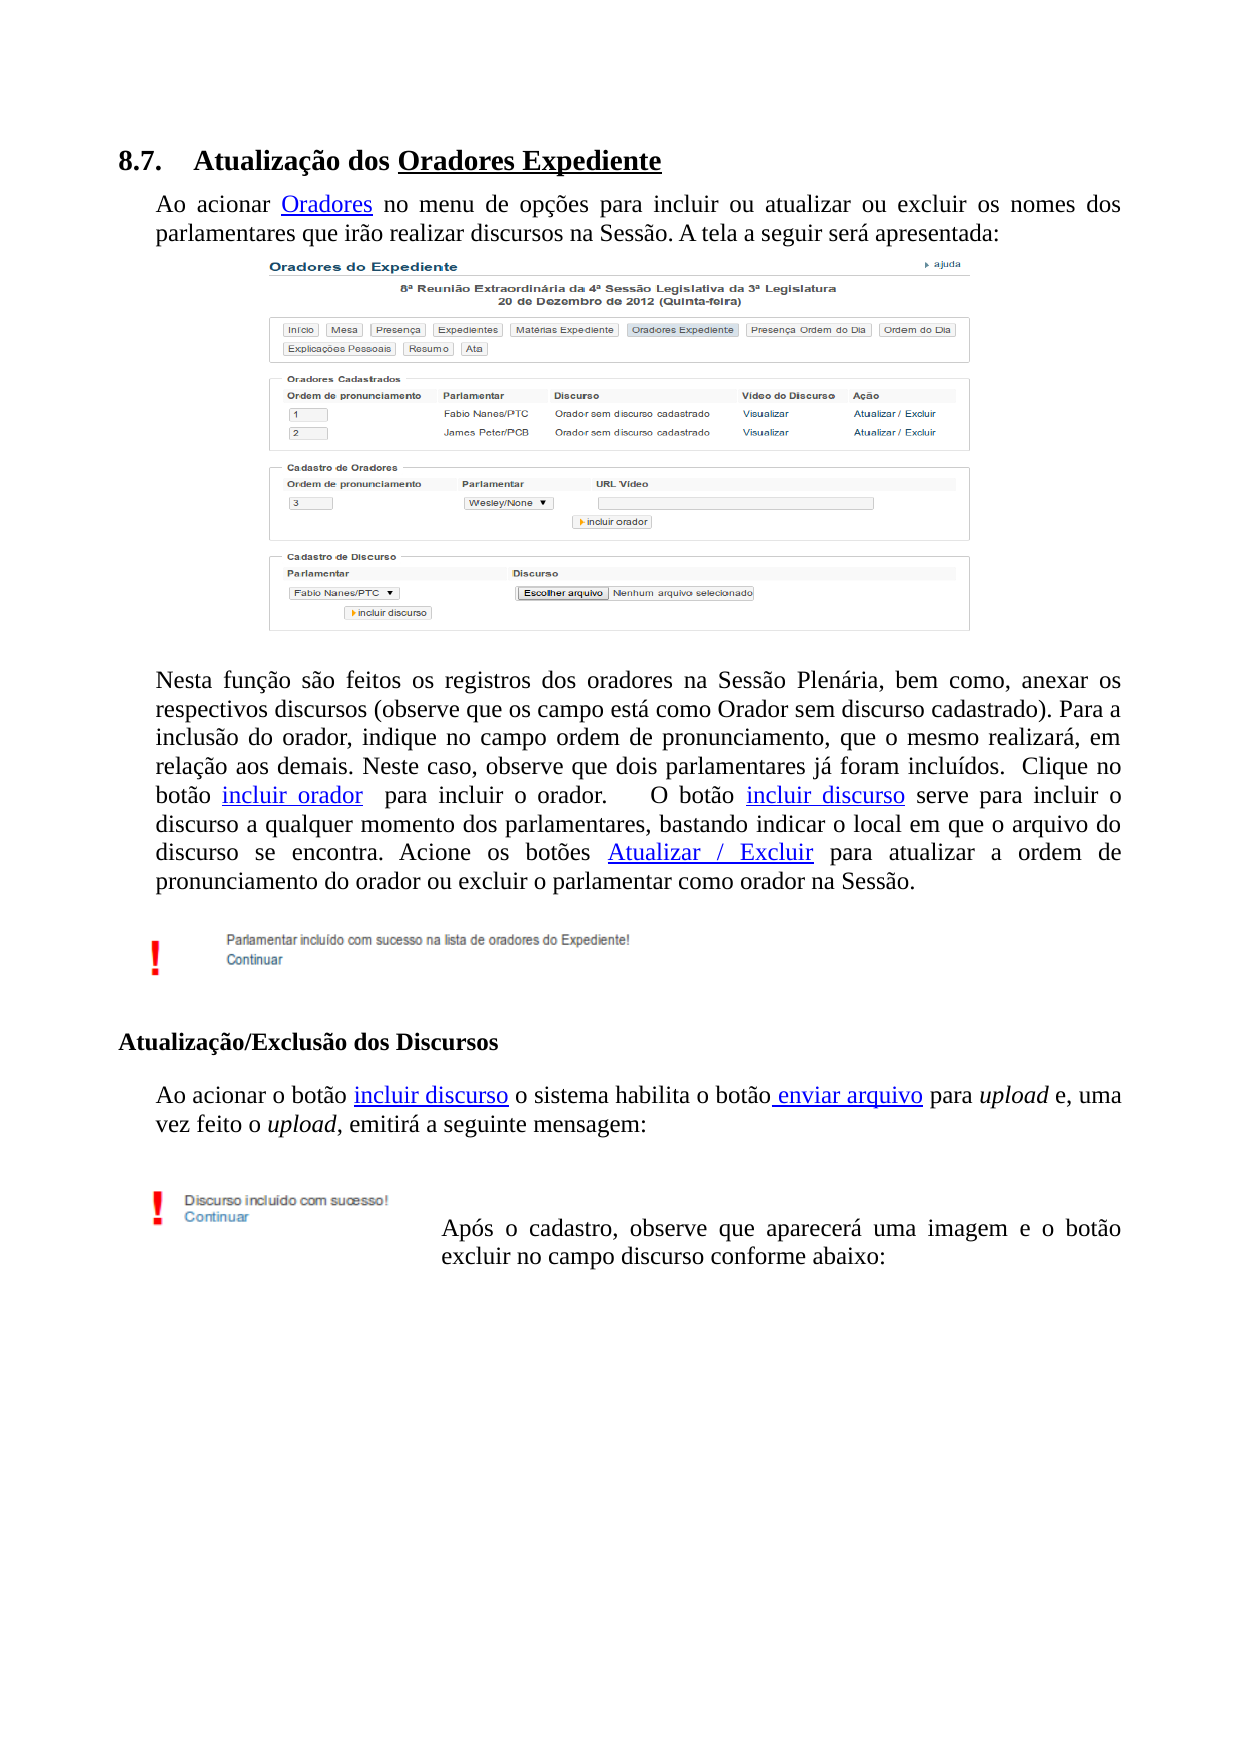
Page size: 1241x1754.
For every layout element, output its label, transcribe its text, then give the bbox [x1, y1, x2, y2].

text Após o cadastro, observe que aparecerá uma imagem e o botão excluir no campo discurso conforme abaixo: [155, 1213, 1122, 1270]
text Ao acionar o botão incluir discurso o sistema habilita o botão enviar arquivo para upload e, uma vez feito o upload, emitirá a seguinte mensagem: [155, 1080, 1122, 1138]
subtitle 8.7. Atualização dos Oradores Expediente [118, 143, 1122, 177]
text Nesta função são feitos os registros dos oradores na Sessão Plenária, bem como, anexar os respectivos discursos (observe que os campo está como Orador sem discurso cadastrado). Para a inclusão do orador, indique no campo ordem de pronunciamento, que o mesmo realizará, em relação aos demais. Neste caso, observe que dois parlamentares já foram incluídos. Clique no botão incluir orador para incluir o orador. O botão incluir discurso serve para incluir o discurso a qualquer momento dos parlamentares, bastando indicar o local em que o arquivo do discurso se encontra. Acione os botões Atualizar / Excluir para atualizar a ordem de pronunciamento do orador ou excluir o parlamentar como orador na Sessão. [155, 665, 1122, 895]
text Atualização/Exclusão dos Discursos [118, 1027, 1122, 1055]
picture [136, 920, 641, 995]
picture [115, 1160, 403, 1247]
text Ao acionar Oradores no menu de opções para incluir ou atualizar ou excluir os nomes dos parlamentares que irão realizar discursos na Sessão. A tela a seguir será apresentada: [155, 189, 1122, 247]
picture [265, 259, 976, 638]
